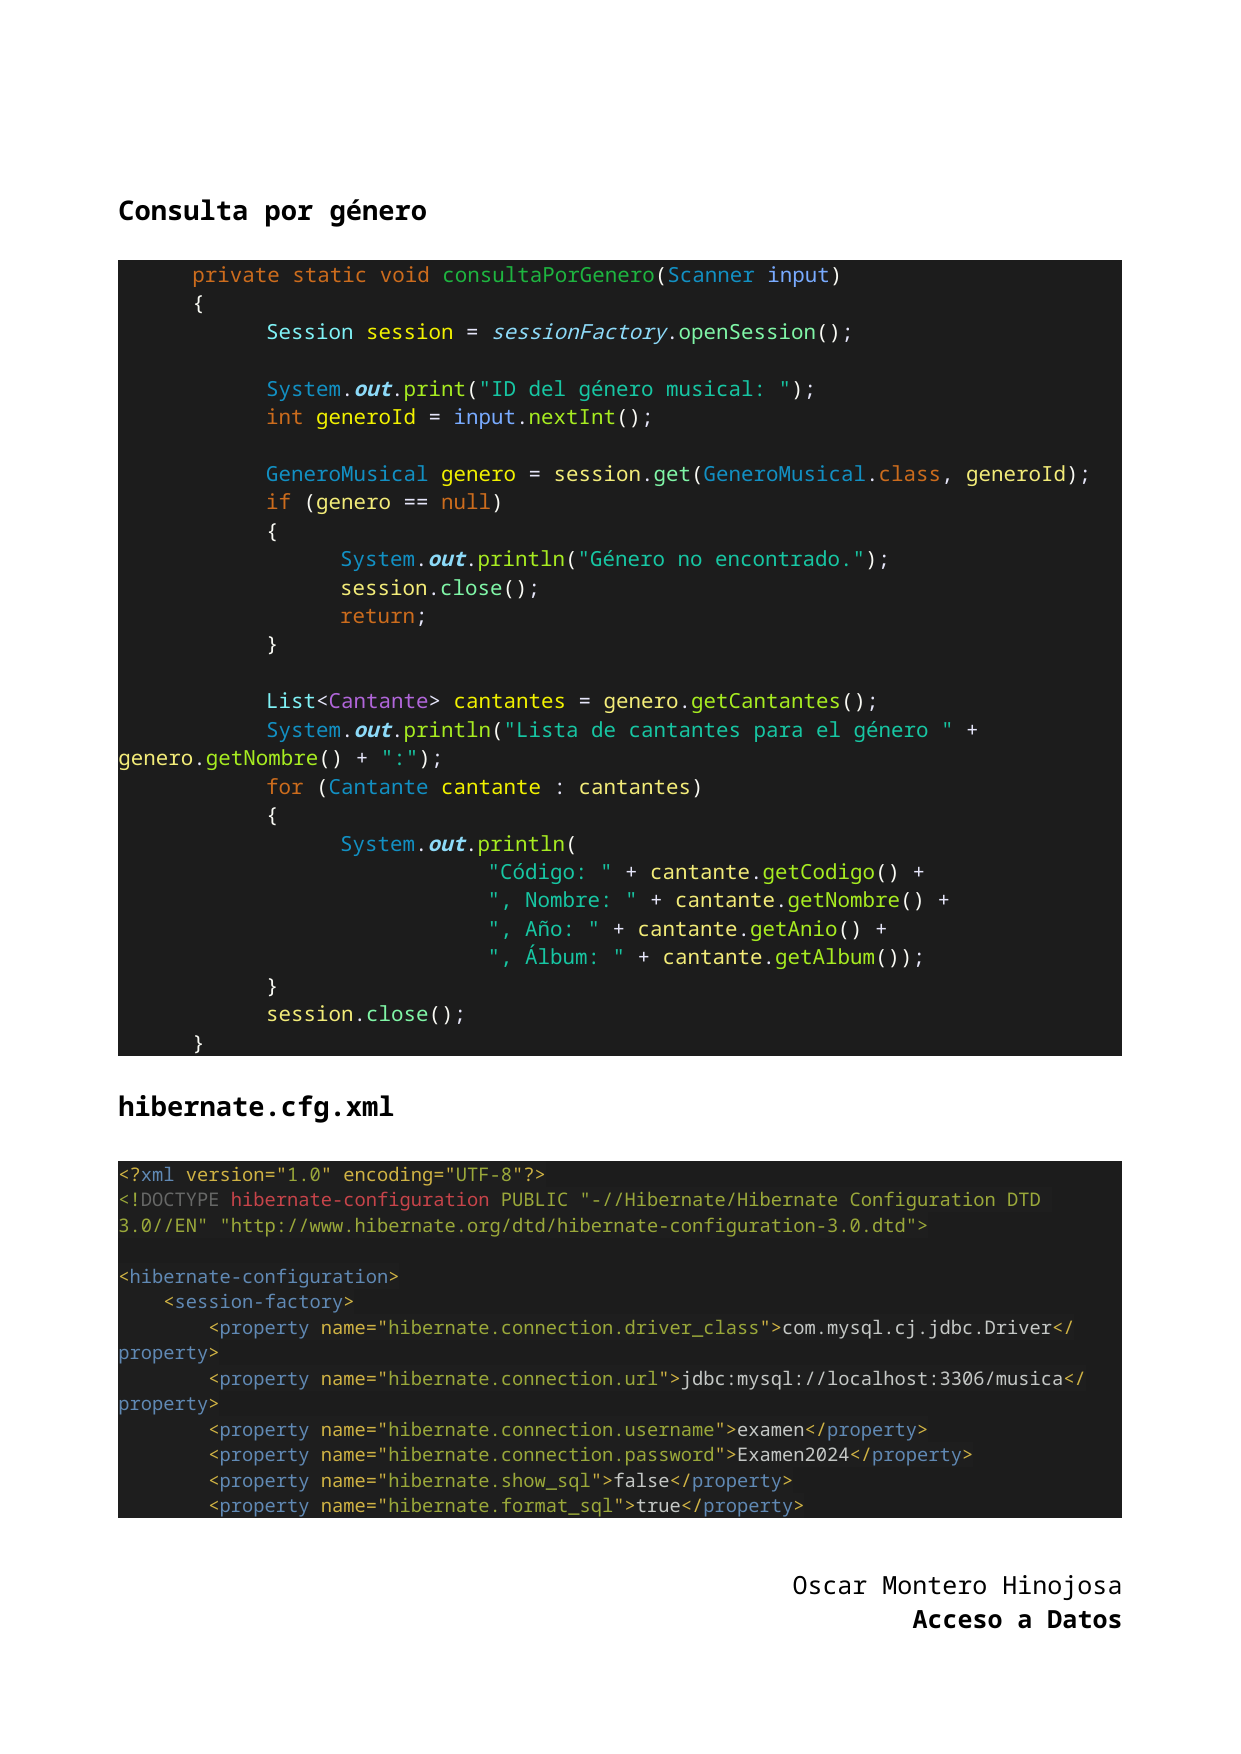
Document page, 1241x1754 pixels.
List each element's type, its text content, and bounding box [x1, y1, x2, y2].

text if (genero == null) [118, 487, 1122, 516]
text ", Nombre: " + cantante.getNombre() + [118, 886, 1122, 914]
text Session session = sessionFactory.openSession(); [118, 317, 1122, 345]
text int generoId = input.nextInt(); [118, 402, 1122, 431]
text System.out.println("Lista de cantantes para el género " + genero.getNombre() + ":"); [118, 715, 1122, 772]
text <!DOCTYPE hibernate-configuration PUBLIC "-//Hibernate/Hibernate Configuration DTD 3.0//EN" "http://www.hibernate.org/dtd/hibernate-configuration-3.0.dtd"> [118, 1187, 1122, 1238]
text } [118, 1028, 1122, 1056]
text private static void consultaPorGenero(Scanner input) [118, 260, 1122, 288]
text { [118, 516, 1122, 544]
text <property name="hibernate.connection.password">Examen2024</property> [118, 1442, 1122, 1467]
text List<Cantante> cantantes = genero.getCantantes(); [118, 686, 1122, 715]
text ", Año: " + cantante.getAnio() + [118, 914, 1122, 942]
text GeneroMusical genero = session.get(GeneroMusical.class, generoId); [118, 459, 1122, 487]
text return; [118, 601, 1122, 629]
text System.out.println( [118, 829, 1122, 857]
text "Código: " + cantante.getCodigo() + [118, 857, 1122, 886]
text <hibernate-configuration> [118, 1263, 1122, 1289]
text hibernate.cfg.xml [118, 1087, 1122, 1124]
text ", Álbum: " + cantante.getAlbum()); [118, 942, 1122, 971]
text <property name="hibernate.connection.url">jdbc:mysql://localhost:3306/musica</property> [118, 1365, 1122, 1416]
text <session-factory> [118, 1289, 1122, 1314]
text Consulta por género [118, 192, 1122, 229]
text <?xml version="1.0" encoding="UTF-8"?> [118, 1161, 1122, 1187]
text for (Cantante cantante : cantantes) [118, 772, 1122, 800]
text <property name="hibernate.connection.username">examen</property> [118, 1416, 1122, 1442]
text <property name="hibernate.connection.driver_class">com.mysql.cj.jdbc.Driver</property> [118, 1314, 1122, 1365]
text System.out.println("Género no encontrado."); [118, 544, 1122, 573]
text { [118, 288, 1122, 317]
text System.out.print("ID del género musical: "); [118, 374, 1122, 402]
text <property name="hibernate.show_sql">false</property> [118, 1467, 1122, 1493]
text session.close(); [118, 999, 1122, 1028]
text } [118, 629, 1122, 658]
text <property name="hibernate.format_sql">true</property> [118, 1493, 1122, 1518]
text { [118, 800, 1122, 829]
text session.close(); [118, 573, 1122, 601]
text } [118, 971, 1122, 999]
